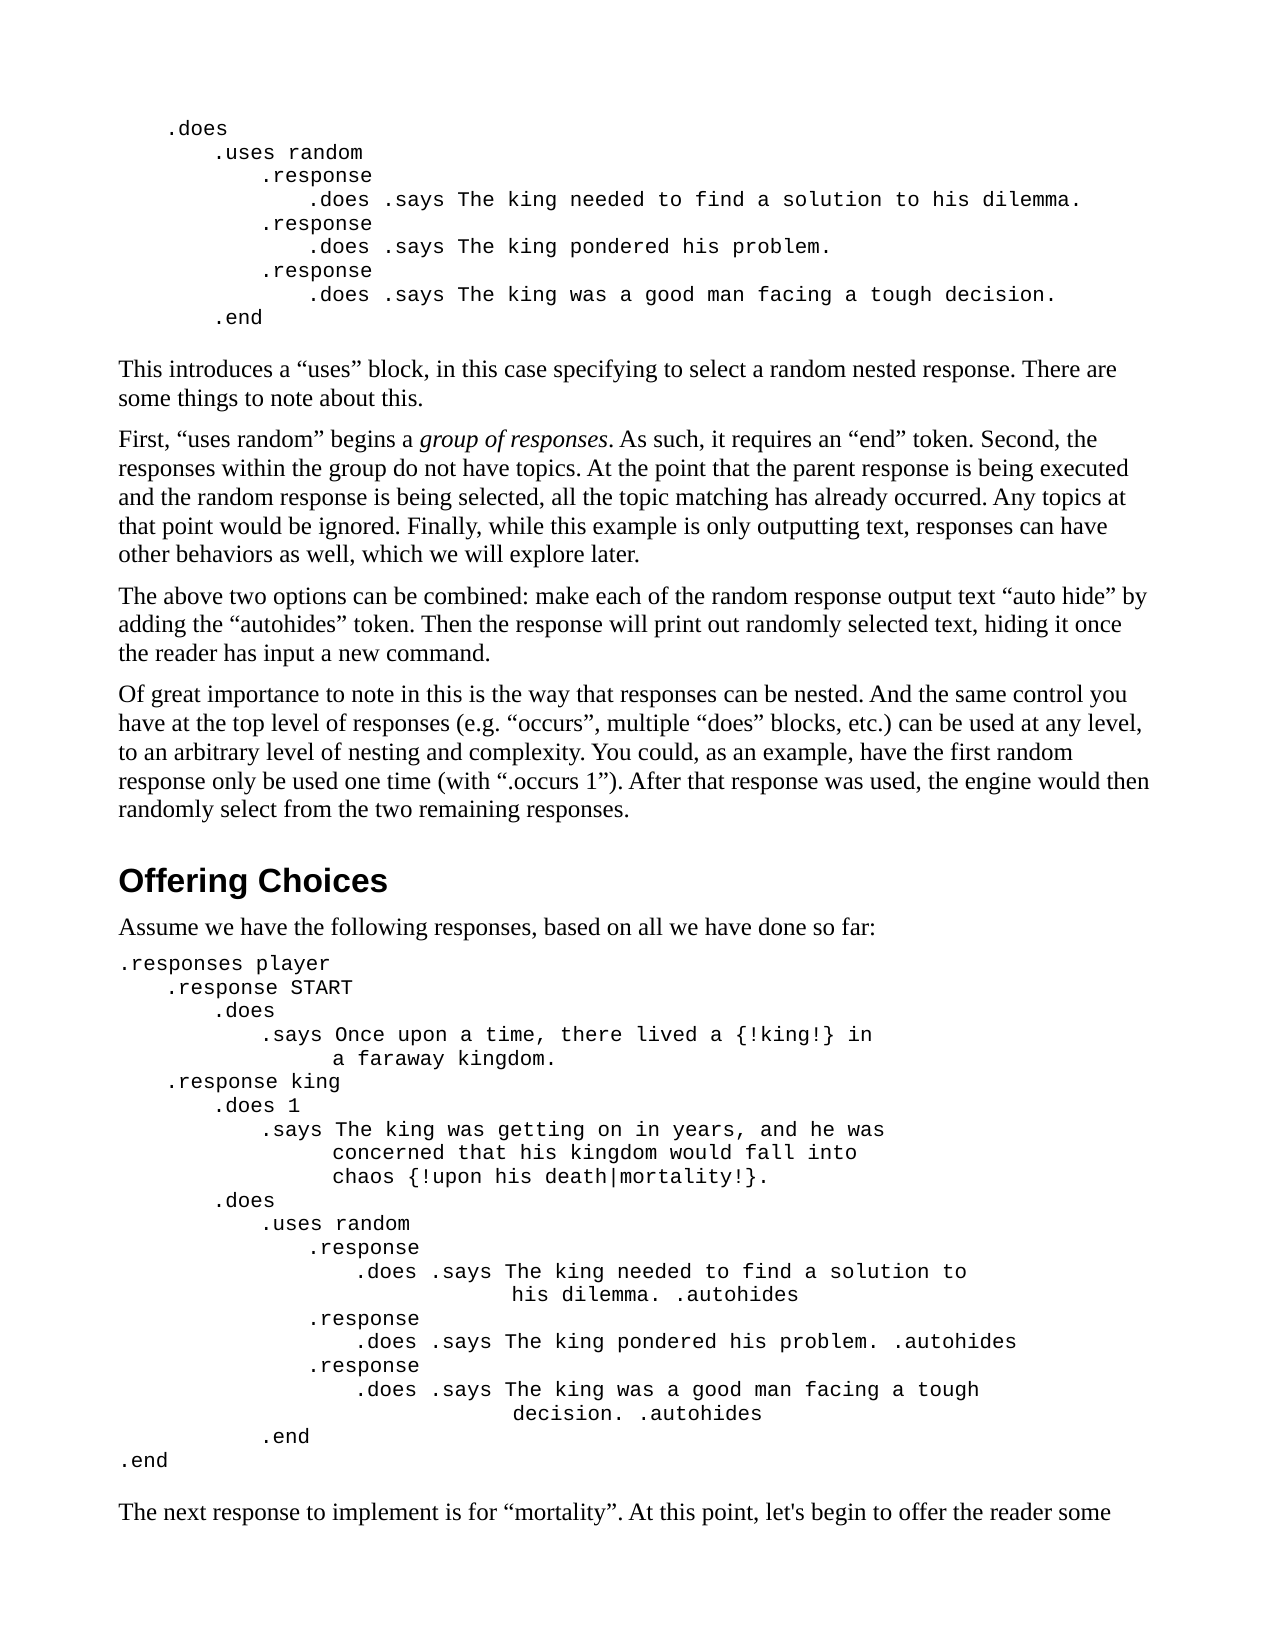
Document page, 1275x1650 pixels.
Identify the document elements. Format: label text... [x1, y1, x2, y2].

text .response [118, 1237, 1157, 1261]
text .does .says The king needed to find a solution to his dilemma. [118, 189, 1157, 213]
text .says Once upon a time, there lived a {!king!} in [118, 1024, 1157, 1048]
text .response [118, 1308, 1157, 1332]
text .end [118, 1426, 1157, 1450]
text First, “uses random” begins a group of responses. As such, it requires an “end” token. Second, the responses within the group do not have topics. At the point that the parent response is being executed and the random response is being selected, all the topic matching has already occurred. Any topics at that point would be ignored. Finally, while this example is only outputting text, responses can have other behaviors as well, which we will explore later. [118, 424, 1157, 568]
text .response [118, 1355, 1157, 1379]
text .response king [118, 1071, 1157, 1095]
text .does [118, 1190, 1157, 1213]
text decision. .autohides [118, 1402, 1157, 1426]
text concerned that his kingdom would fall into [118, 1142, 1157, 1166]
text .does [118, 1001, 1157, 1024]
text .does .says The king needed to find a solution to [118, 1261, 1157, 1284]
text .responses player [118, 953, 1157, 977]
text .does .says The king was a good man facing a tough [118, 1379, 1157, 1402]
text .response [118, 165, 1157, 189]
text .end [118, 1450, 1157, 1473]
text his dilemma. .autohides [118, 1284, 1157, 1308]
text .uses random [118, 1213, 1157, 1237]
text .does [118, 118, 1157, 142]
text a faraway kingdom. [118, 1048, 1157, 1071]
text .does 1 [118, 1095, 1157, 1119]
text Assume we have the following responses, based on all we have done so far: [118, 912, 1157, 941]
text .says The king was getting on in years, and he was [118, 1119, 1157, 1142]
text .response [118, 213, 1157, 236]
text .does .says The king pondered his problem. [118, 236, 1157, 260]
text .does .says The king was a good man facing a tough decision. [118, 284, 1157, 307]
text .response [118, 260, 1157, 284]
text chaos {!upon his death|mortality!}. [118, 1166, 1157, 1190]
text Of great importance to note in this is the way that responses can be nested. And the same control you have at the top level of responses (e.g. “occurs”, multiple “does” blocks, etc.) can be used at any level, to an arbitrary level of nesting and complexity. You could, as an example, have the first random response only be used one time (with “.occurs 1”). After that response was used, the engine would then randomly select from the two remaining responses. [118, 679, 1157, 823]
text .uses random [118, 142, 1157, 165]
text .does .says The king pondered his problem. .autohides [118, 1332, 1157, 1355]
text .response START [118, 977, 1157, 1001]
text .end [118, 307, 1157, 331]
text The above two options can be combined: make each of the random response output text “auto hide” by adding the “autohides” token. Then the response will print out randomly selected text, hiding it once the reader has input a new command. [118, 581, 1157, 667]
text This introduces a “uses” block, in this case specifying to select a random nested response. There are some things to note about this. [118, 354, 1157, 412]
text The next response to implement is for “mortality”. At this point, let's begin to offer the reader some [118, 1497, 1157, 1526]
subtitle Offering Choices [118, 861, 1157, 899]
